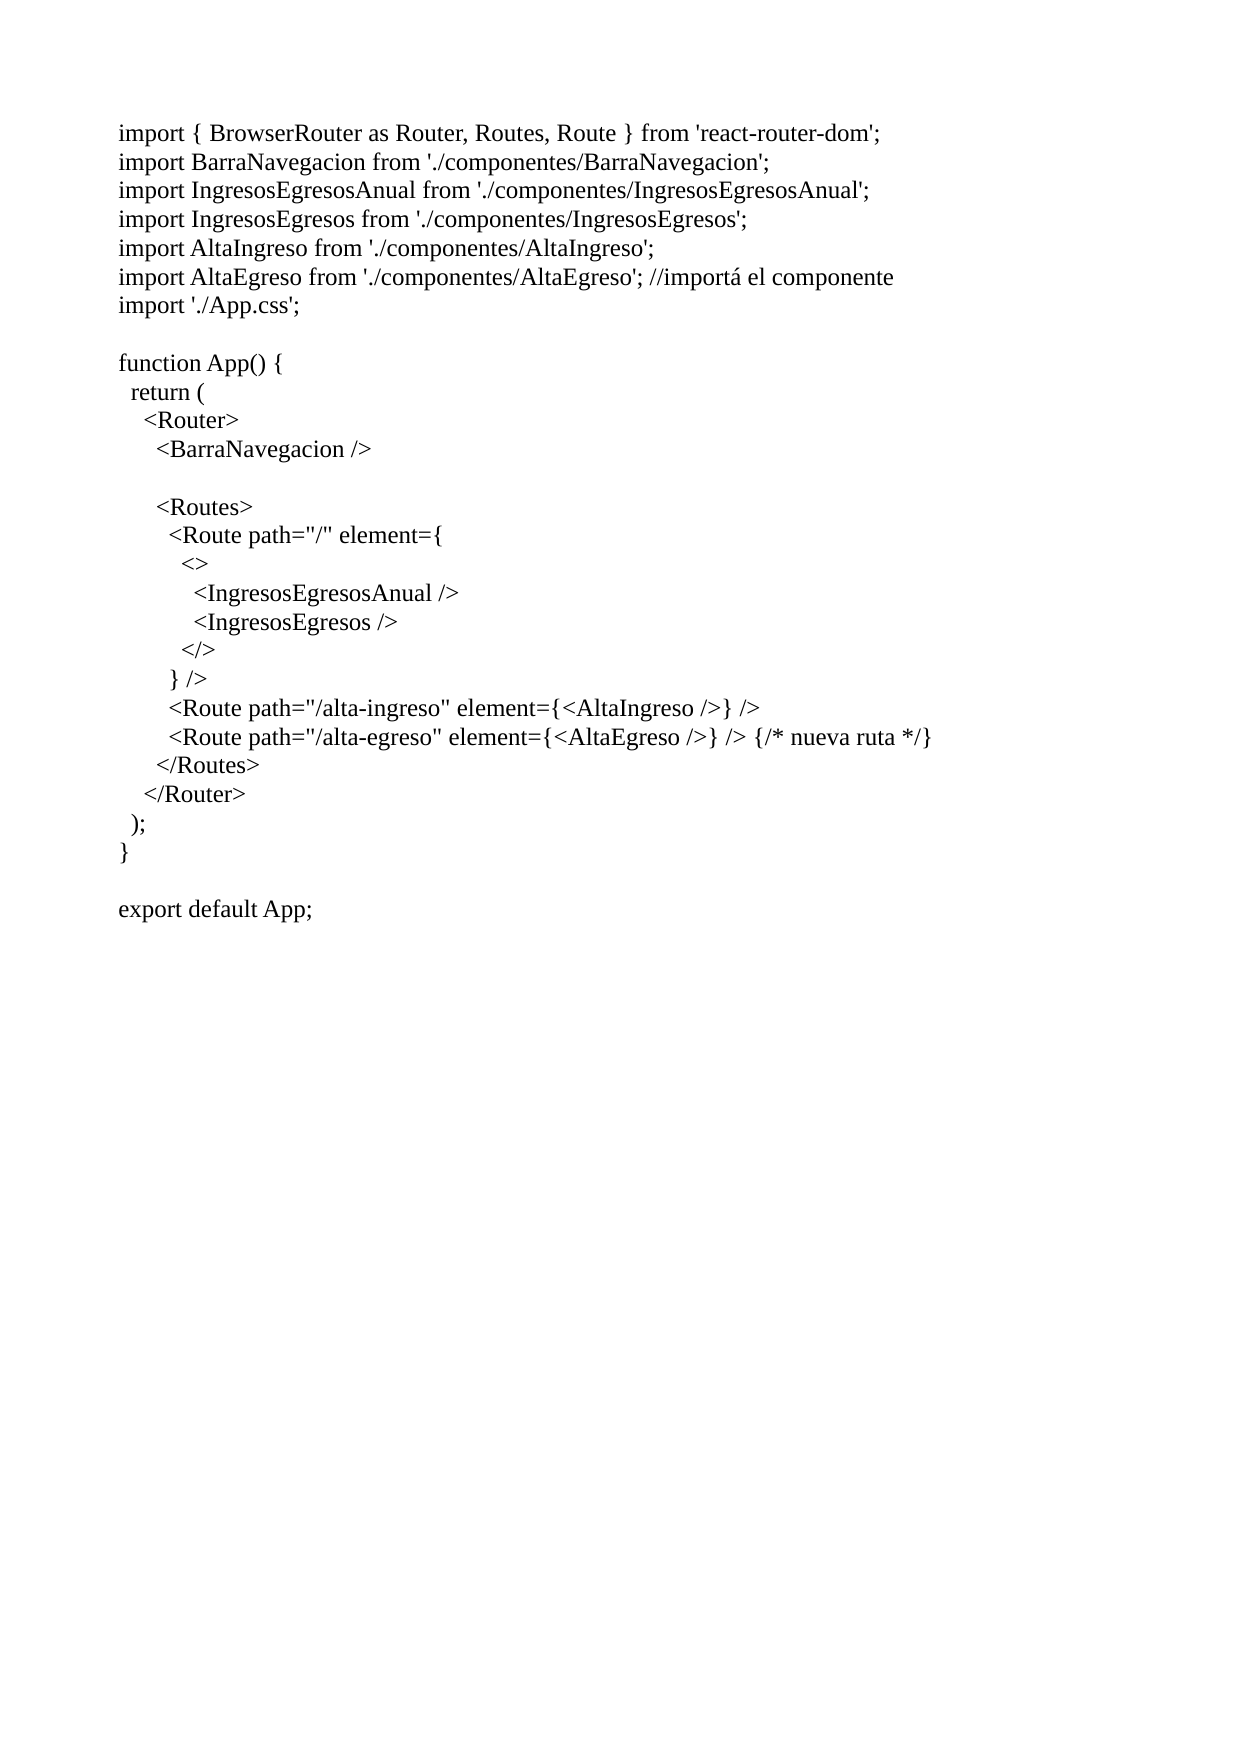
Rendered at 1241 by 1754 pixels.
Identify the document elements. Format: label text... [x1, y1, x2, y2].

text import './App.css'; [118, 291, 1122, 319]
text <Router> [118, 406, 1122, 434]
text <Routes> [118, 492, 1122, 521]
text export default App; [118, 894, 1122, 923]
text function App() { [118, 348, 1122, 377]
text <IngresosEgresos /> [118, 607, 1122, 636]
text <Route path="/alta-ingreso" element={<AltaIngreso />} /> [118, 693, 1122, 722]
text <Route path="/" element={ [118, 521, 1122, 549]
text <Route path="/alta-egreso" element={<AltaEgreso />} /> {/* nueva ruta */} [118, 722, 1122, 751]
text } /> [118, 664, 1122, 693]
text ); [118, 808, 1122, 837]
text <BarraNavegacion /> [118, 434, 1122, 463]
text import AltaIngreso from './componentes/AltaIngreso'; [118, 233, 1122, 262]
text </Routes> [118, 751, 1122, 779]
text </> [118, 636, 1122, 664]
text </Router> [118, 779, 1122, 808]
text } [118, 837, 1122, 866]
text import IngresosEgresos from './componentes/IngresosEgresos'; [118, 204, 1122, 233]
text import IngresosEgresosAnual from './componentes/IngresosEgresosAnual'; [118, 176, 1122, 204]
text import { BrowserRouter as Router, Routes, Route } from 'react-router-dom'; [118, 118, 1122, 147]
text return ( [118, 377, 1122, 406]
text import BarraNavegacion from './componentes/BarraNavegacion'; [118, 147, 1122, 176]
text <IngresosEgresosAnual /> [118, 578, 1122, 607]
text <> [118, 549, 1122, 578]
text import AltaEgreso from './componentes/AltaEgreso'; //importá el componente [118, 262, 1122, 291]
